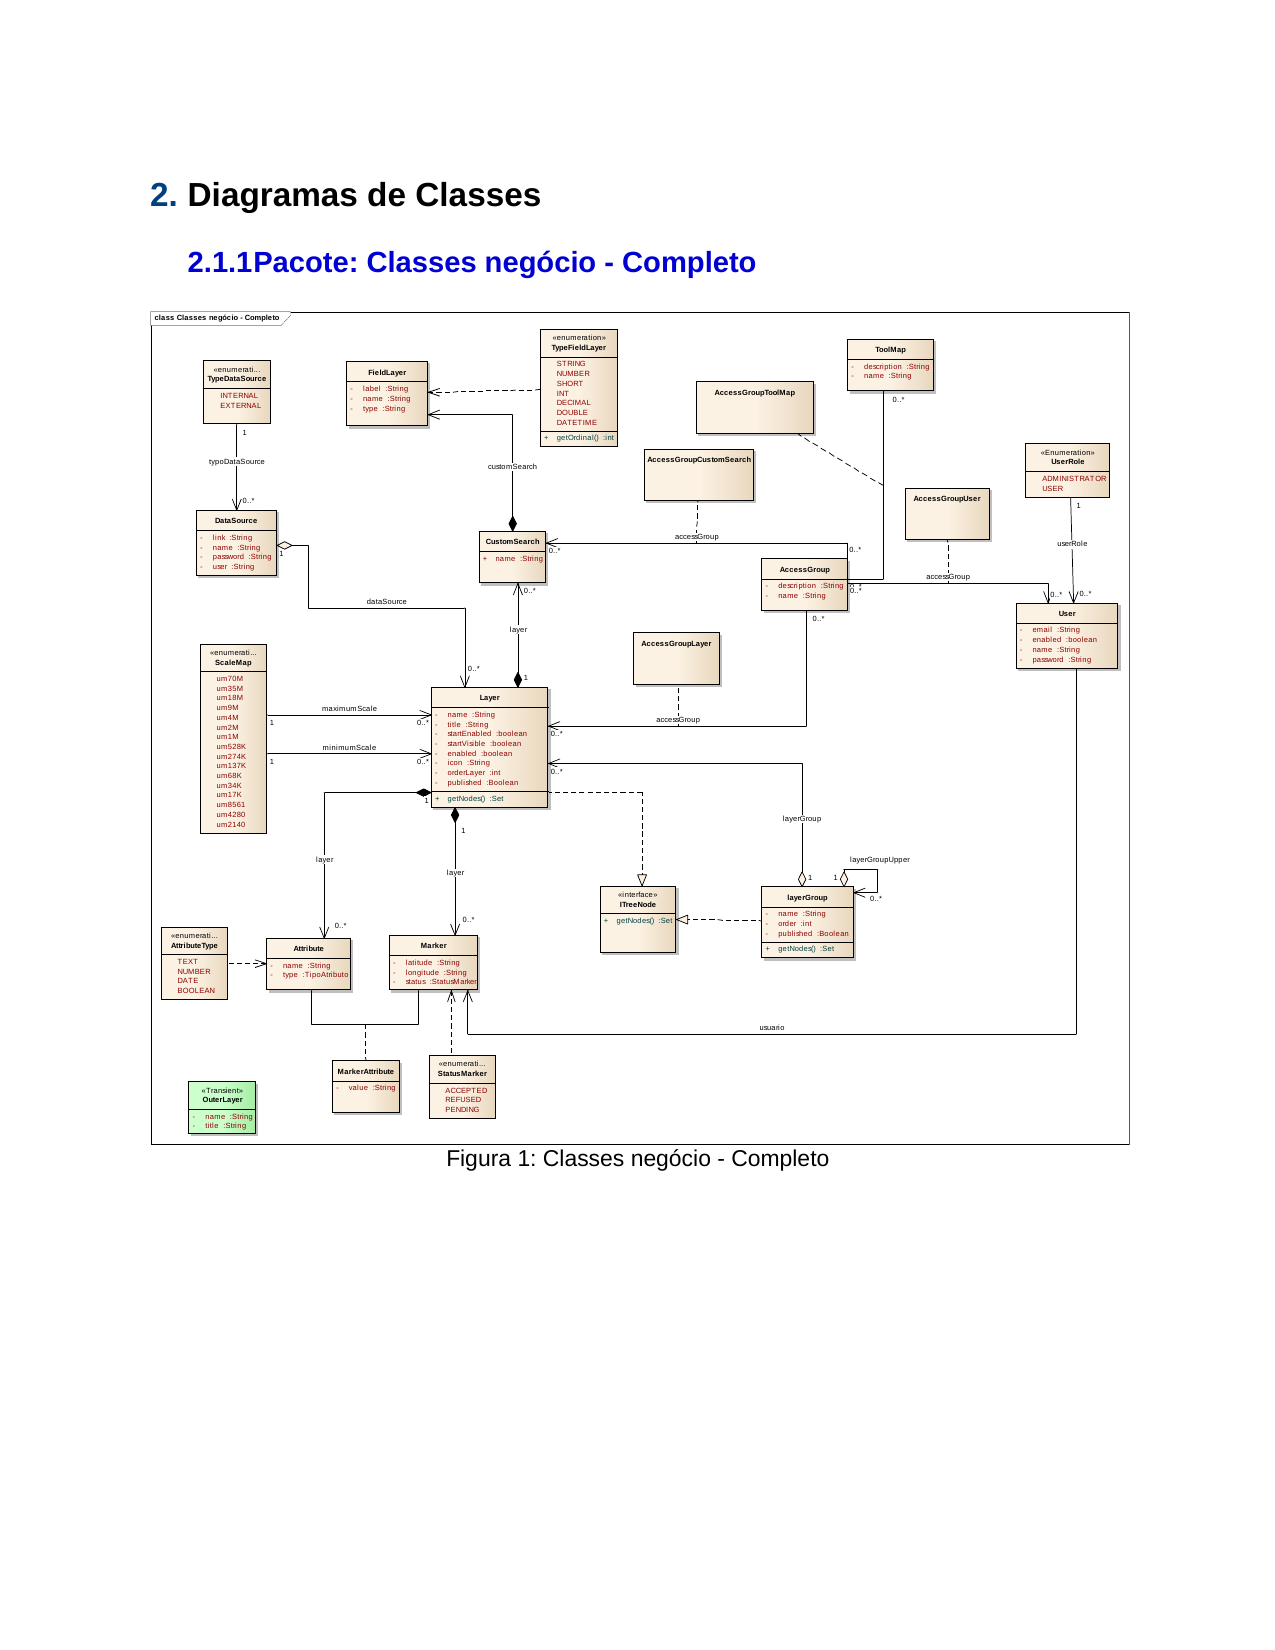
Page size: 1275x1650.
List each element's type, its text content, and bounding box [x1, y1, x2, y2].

list Diagramas de Classes [150, 175, 1125, 213]
text Figura 1: Classes negócio - Completo [150, 1145, 1125, 1172]
list Pacote: Classes negócio - Completo [187, 245, 1125, 278]
